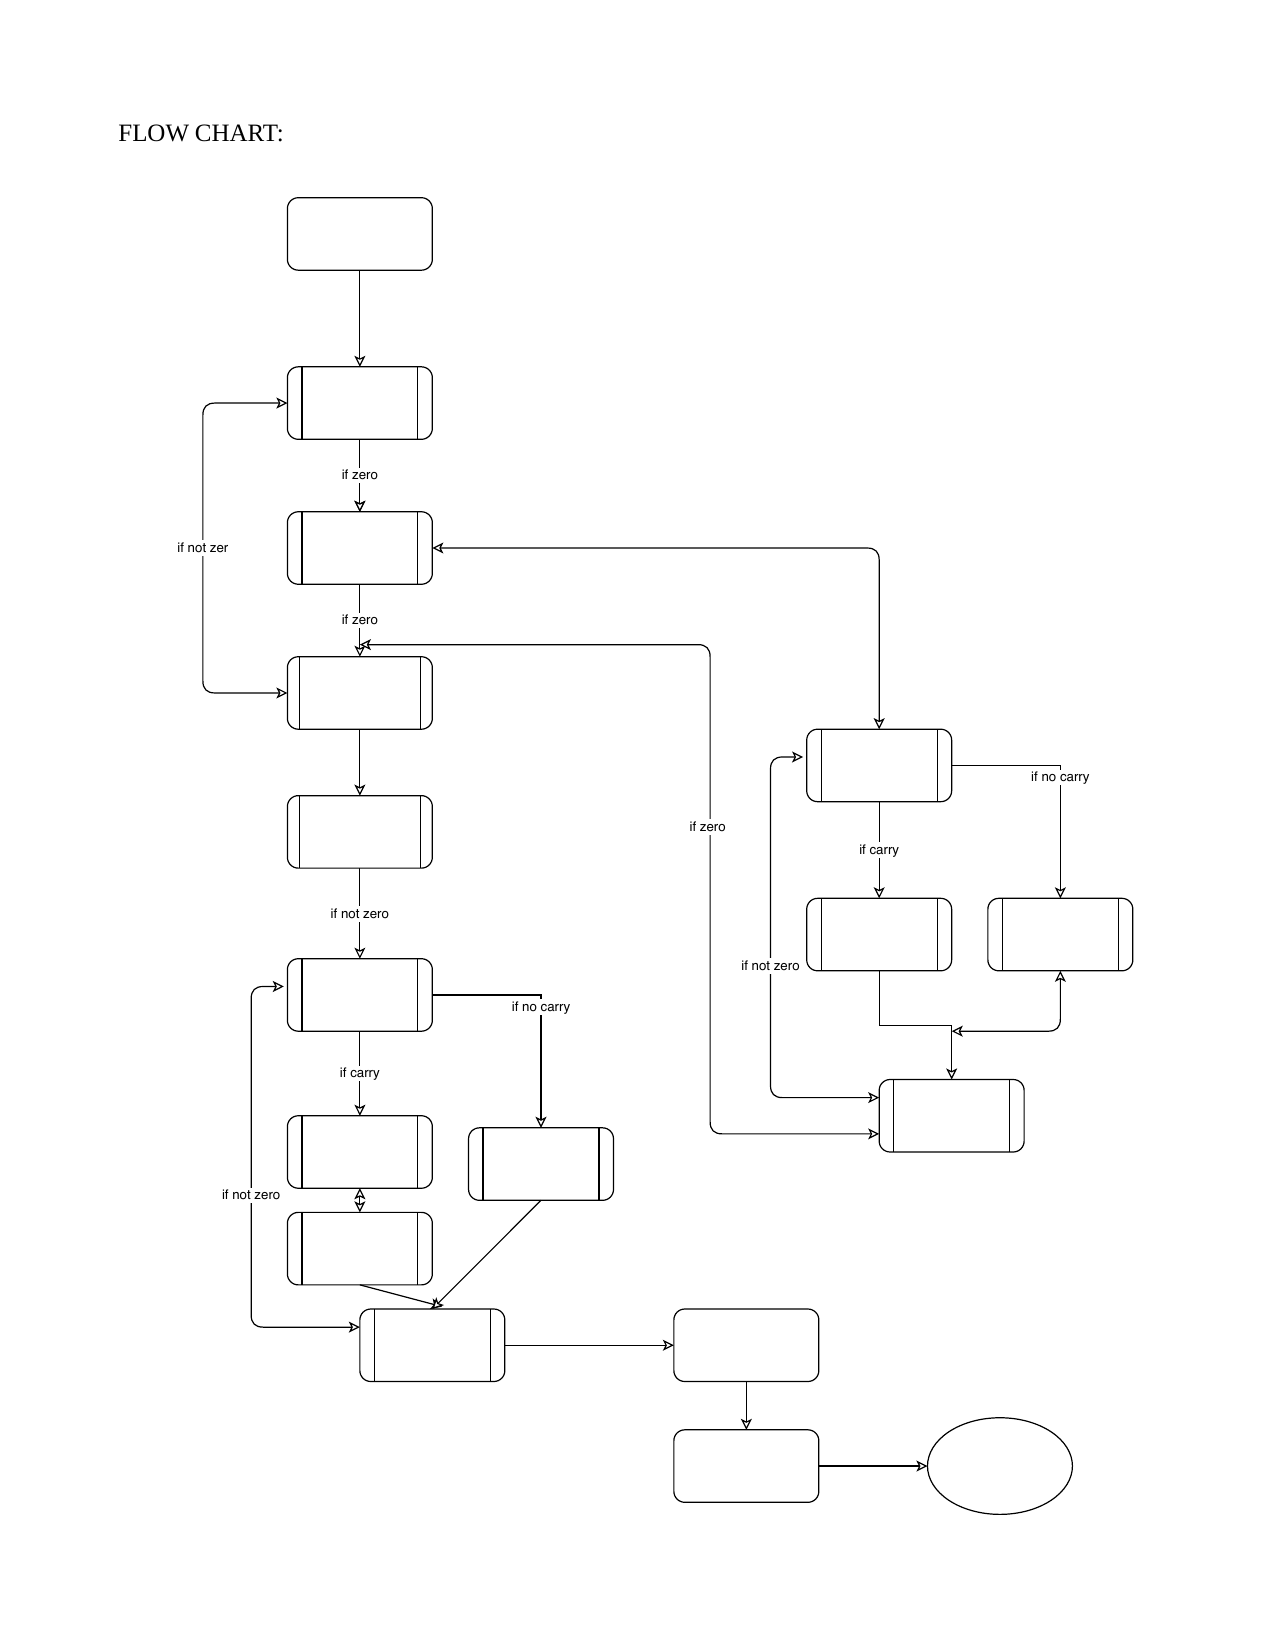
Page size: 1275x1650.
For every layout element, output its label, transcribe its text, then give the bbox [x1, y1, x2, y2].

text FLOW CHART: [118, 118, 1157, 147]
